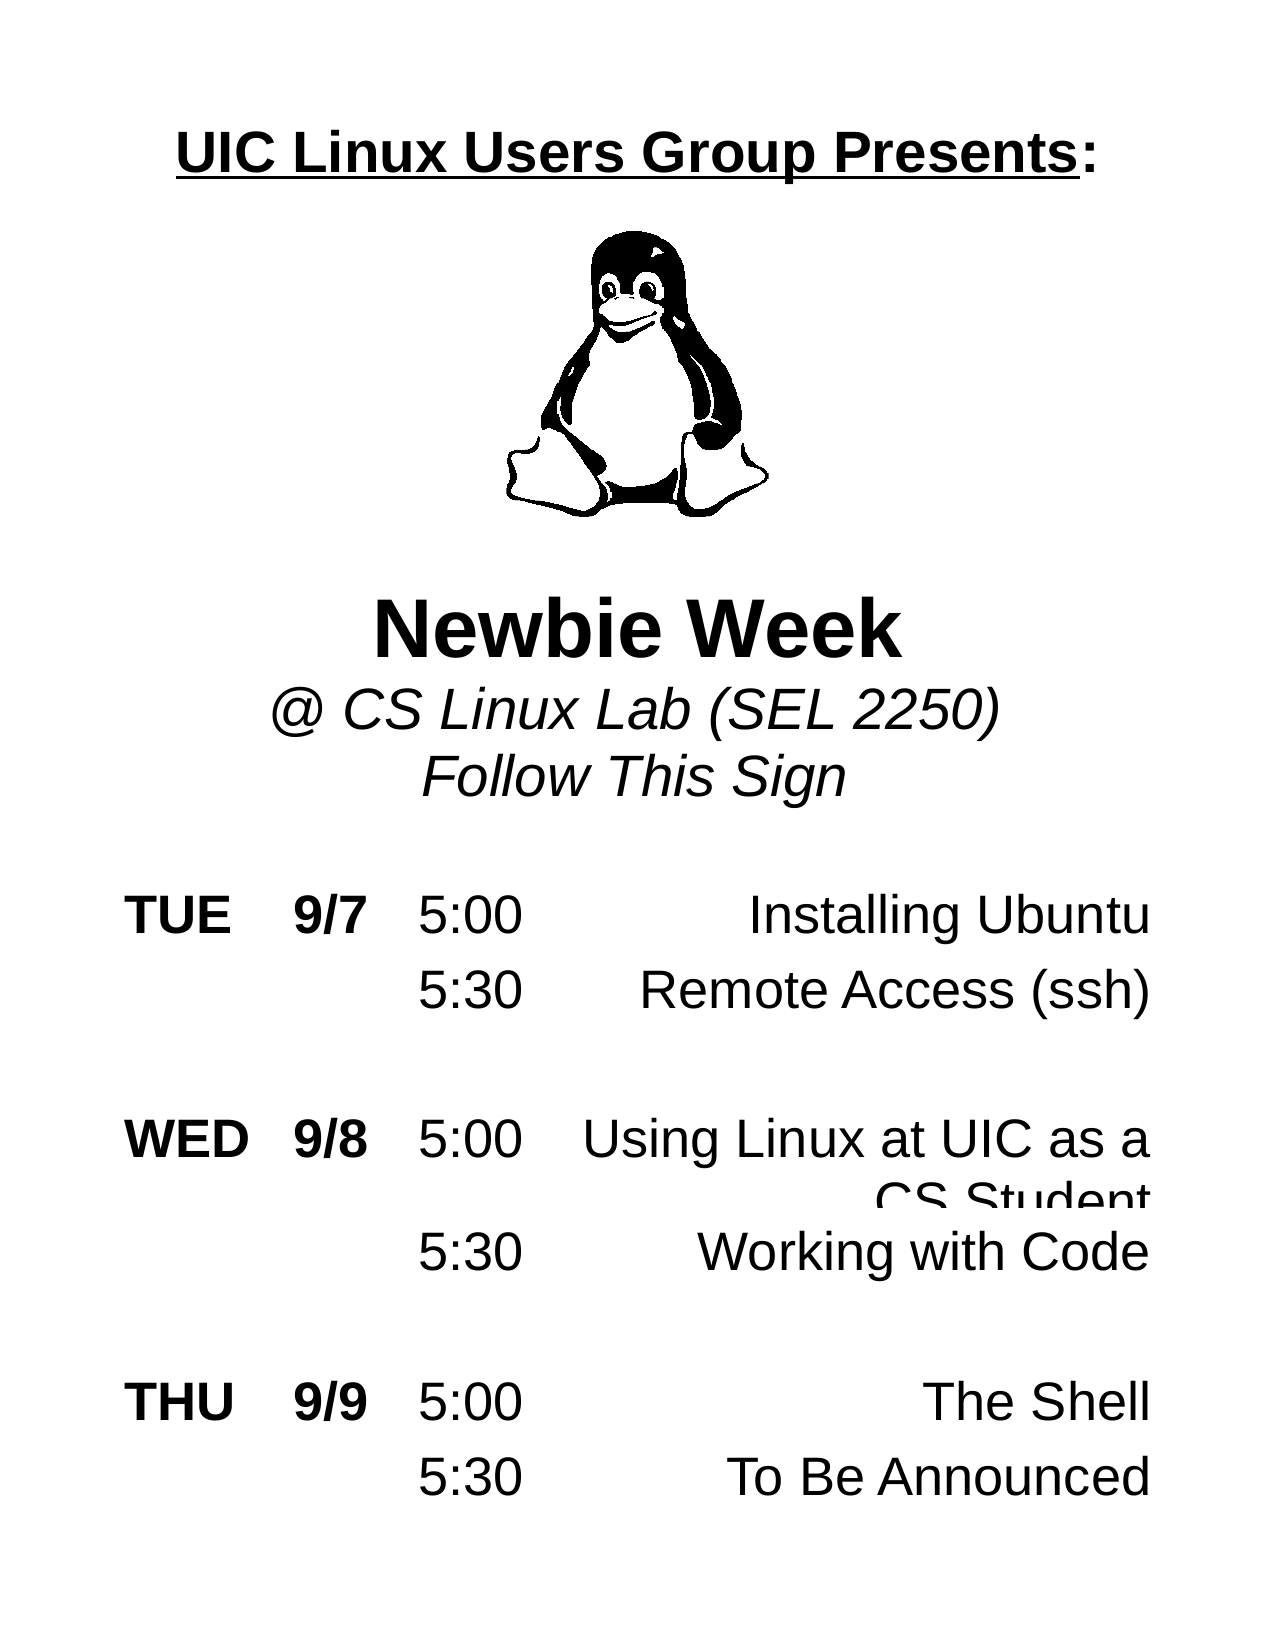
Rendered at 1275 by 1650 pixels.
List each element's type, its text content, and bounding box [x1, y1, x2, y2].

table_header Installing Ubuntu [550, 876, 1157, 951]
table_cell To Be Announced [550, 1439, 1157, 1514]
table_cell [118, 951, 269, 1026]
table_cell 9/9 [269, 1364, 392, 1439]
text UIC Linux Users Group Presents: [118, 118, 1157, 185]
text Newbie Week [118, 579, 1157, 675]
text @ CS Linux Lab (SEL 2250) [118, 675, 1157, 742]
table_cell WED [118, 1101, 269, 1214]
table_cell [269, 1439, 392, 1514]
table_cell [392, 1289, 550, 1364]
table_cell [550, 1026, 1157, 1101]
table_cell [269, 1289, 392, 1364]
table_cell [269, 1026, 392, 1101]
table_cell Using Linux at UIC as a CS Student [550, 1101, 1157, 1214]
table_cell Working with Code [550, 1214, 1157, 1289]
table_cell [118, 1439, 269, 1514]
table_cell Remote Access (ssh) [550, 951, 1157, 1026]
picture [506, 231, 769, 517]
table_cell [118, 1214, 269, 1289]
table_cell [269, 1214, 392, 1289]
table_cell 5:30 [392, 951, 550, 1026]
table_header 9/7 [269, 876, 392, 951]
table_cell 9/8 [269, 1101, 392, 1214]
table_cell 5:00 [392, 1101, 550, 1214]
table_cell [118, 1289, 269, 1364]
table_cell [550, 1289, 1157, 1364]
table_cell 5:30 [392, 1214, 550, 1289]
table_cell [269, 951, 392, 1026]
table_header 5:00 [392, 876, 550, 951]
table_header TUE [118, 876, 269, 951]
table_cell THU [118, 1364, 269, 1439]
table_cell [118, 1026, 269, 1101]
table_cell The Shell [550, 1364, 1157, 1439]
text Follow This Sign [118, 742, 1157, 809]
table_cell 5:30 [392, 1439, 550, 1514]
table_cell [392, 1026, 550, 1101]
table_cell 5:00 [392, 1364, 550, 1439]
